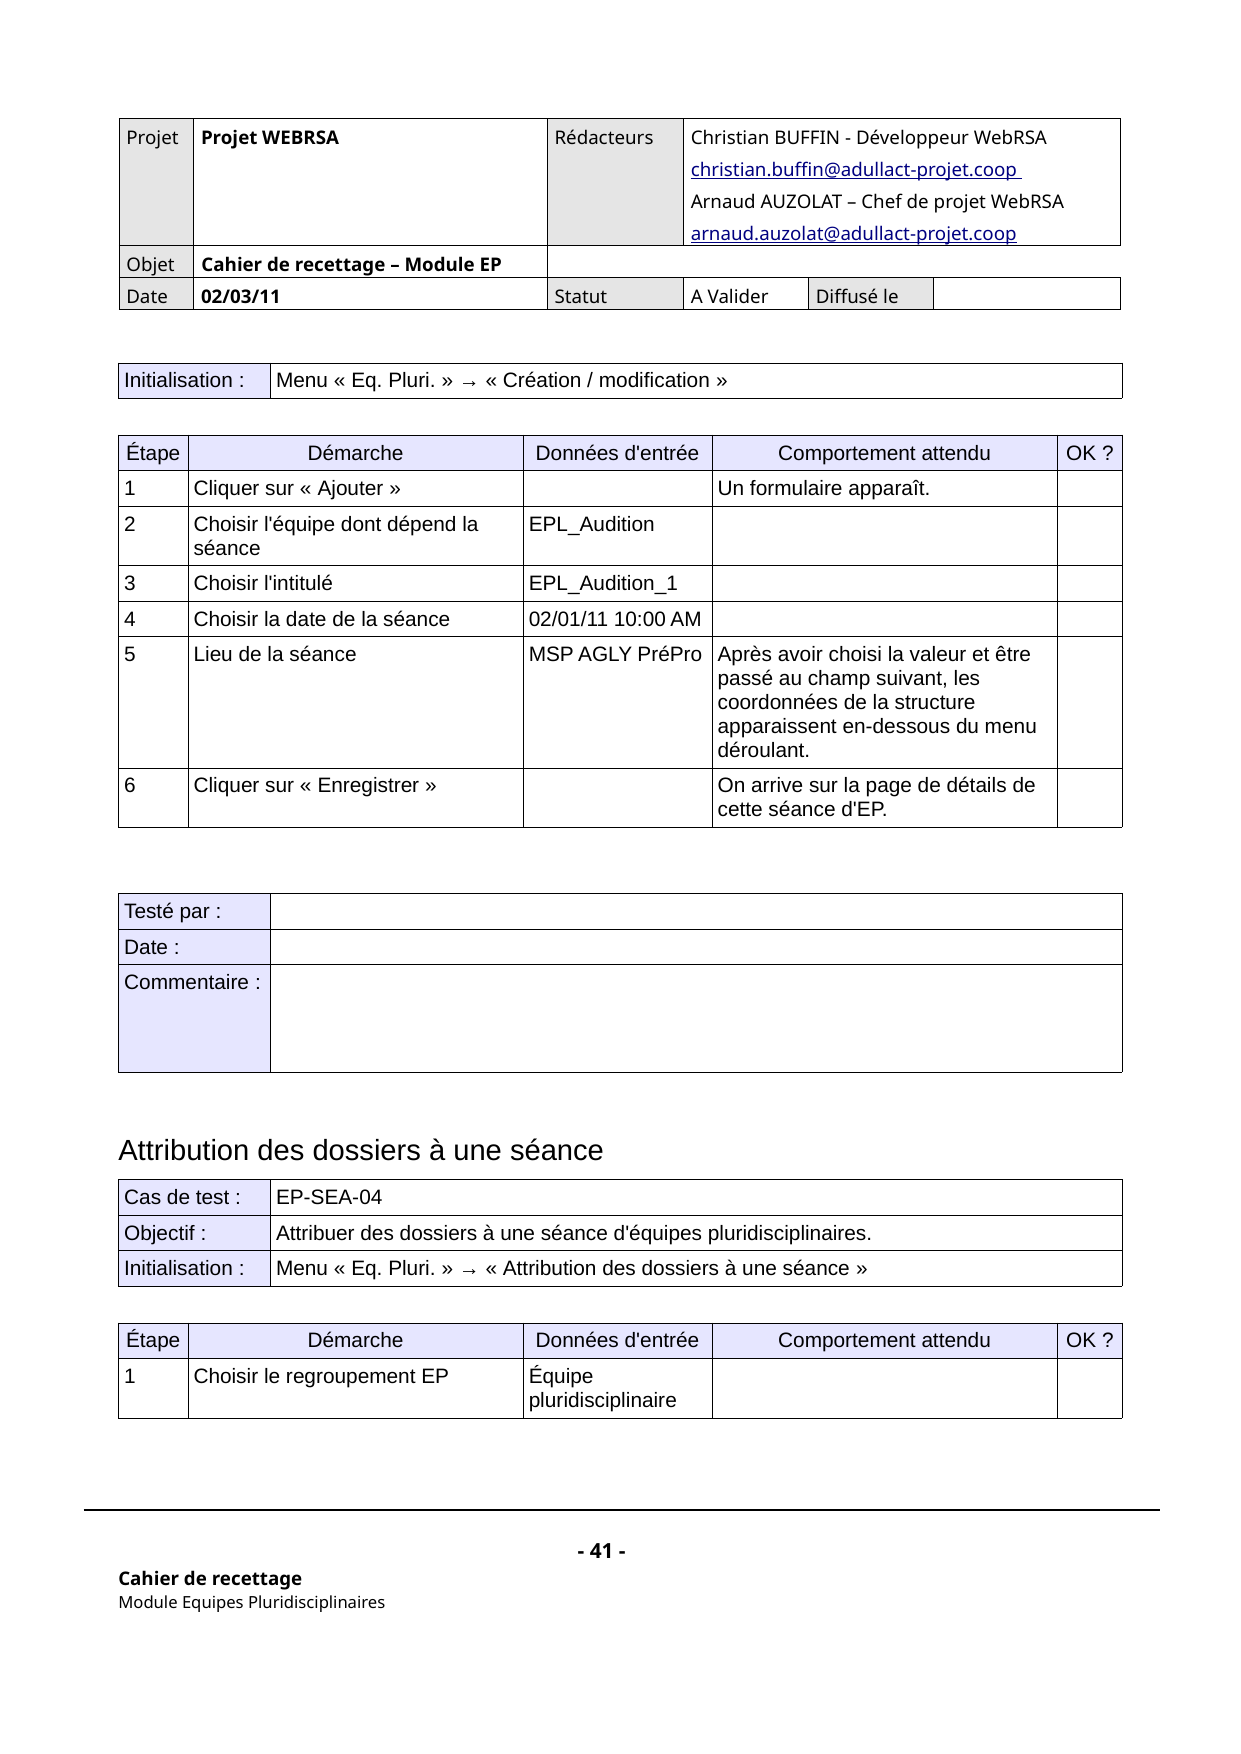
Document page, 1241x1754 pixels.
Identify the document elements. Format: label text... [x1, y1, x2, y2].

table_header Étape [119, 436, 188, 470]
table_cell [1058, 1359, 1122, 1417]
table_cell 6 [119, 769, 188, 827]
table_cell 2 [119, 507, 188, 565]
table_cell [1058, 507, 1122, 565]
table_cell [1058, 769, 1122, 827]
table_header OK ? [1058, 1324, 1122, 1358]
table_header Cas de test : [119, 1180, 270, 1215]
table_cell [1058, 637, 1122, 767]
table_cell 4 [119, 602, 188, 636]
table_cell EPL_Audition_1 [524, 566, 712, 601]
table_header Démarche [189, 1324, 523, 1358]
table_cell EPL_Audition [524, 507, 712, 565]
table_cell Choisir le regroupement EP [189, 1359, 523, 1417]
table_cell Initialisation : [119, 1251, 270, 1286]
table_header Démarche [189, 436, 523, 470]
table_cell [713, 566, 1057, 601]
table_cell MSP AGLY PréPro [524, 637, 712, 767]
table_cell [524, 471, 712, 506]
table_header Données d'entrée [524, 436, 712, 470]
table_cell [271, 930, 1122, 964]
table_header OK ? [1058, 436, 1122, 470]
table_cell 3 [119, 566, 188, 601]
table_cell Choisir l'intitulé [189, 566, 523, 601]
table_header [271, 894, 1122, 929]
table_cell Équipe pluridisciplinaire [524, 1359, 712, 1417]
table_cell Objectif : [119, 1216, 270, 1250]
table_cell [1058, 602, 1122, 636]
table_cell Commentaire : [119, 965, 270, 1072]
table_cell Menu « Eq. Pluri. » → « Création / modification » [271, 364, 1122, 398]
table_header EP-SEA-04 [271, 1180, 1122, 1215]
table_cell 01/02/11 10:00 [524, 602, 712, 636]
table_cell Après avoir choisi la valeur et être passé au champ suivant, les coordonnées de la structure apparaissent en-dessous du menu déroulant. [713, 637, 1057, 767]
table_cell Cliquer sur « Ajouter » [189, 471, 523, 506]
table_cell [524, 769, 712, 827]
table_header Étape [119, 1324, 188, 1358]
table_cell Date : [119, 930, 270, 964]
table_cell 1 [119, 471, 188, 506]
table_cell Cliquer sur « Enregistrer » [189, 769, 523, 827]
table_cell 1 [119, 1359, 188, 1417]
table_cell [713, 1359, 1057, 1417]
table_header Testé par : [119, 894, 270, 929]
table_cell [713, 507, 1057, 565]
subtitle Attribution des dossiers à une séance [118, 1133, 1122, 1167]
table_header Données d'entrée [524, 1324, 712, 1358]
table_cell Initialisation : [119, 364, 270, 398]
table_header Comportement attendu [713, 1324, 1057, 1358]
table_header Comportement attendu [713, 436, 1057, 470]
table_cell [1058, 471, 1122, 506]
table_cell On arrive sur la page de détails de cette séance d'EP. [713, 769, 1057, 827]
table_cell Choisir l'équipe dont dépend la séance [189, 507, 523, 565]
table_cell Lieu de la séance [189, 637, 523, 767]
table_cell Choisir la date de la séance [189, 602, 523, 636]
table_cell [271, 965, 1122, 1072]
table_cell Menu « Eq. Pluri. » → « Attribution des dossiers à une séance » [271, 1251, 1122, 1286]
table_cell Attribuer des dossiers à une séance d'équipes pluridisciplinaires. [271, 1216, 1122, 1250]
table_cell Un formulaire apparaît. [713, 471, 1057, 506]
table_cell [1058, 566, 1122, 601]
table_cell [713, 602, 1057, 636]
table_cell 5 [119, 637, 188, 767]
